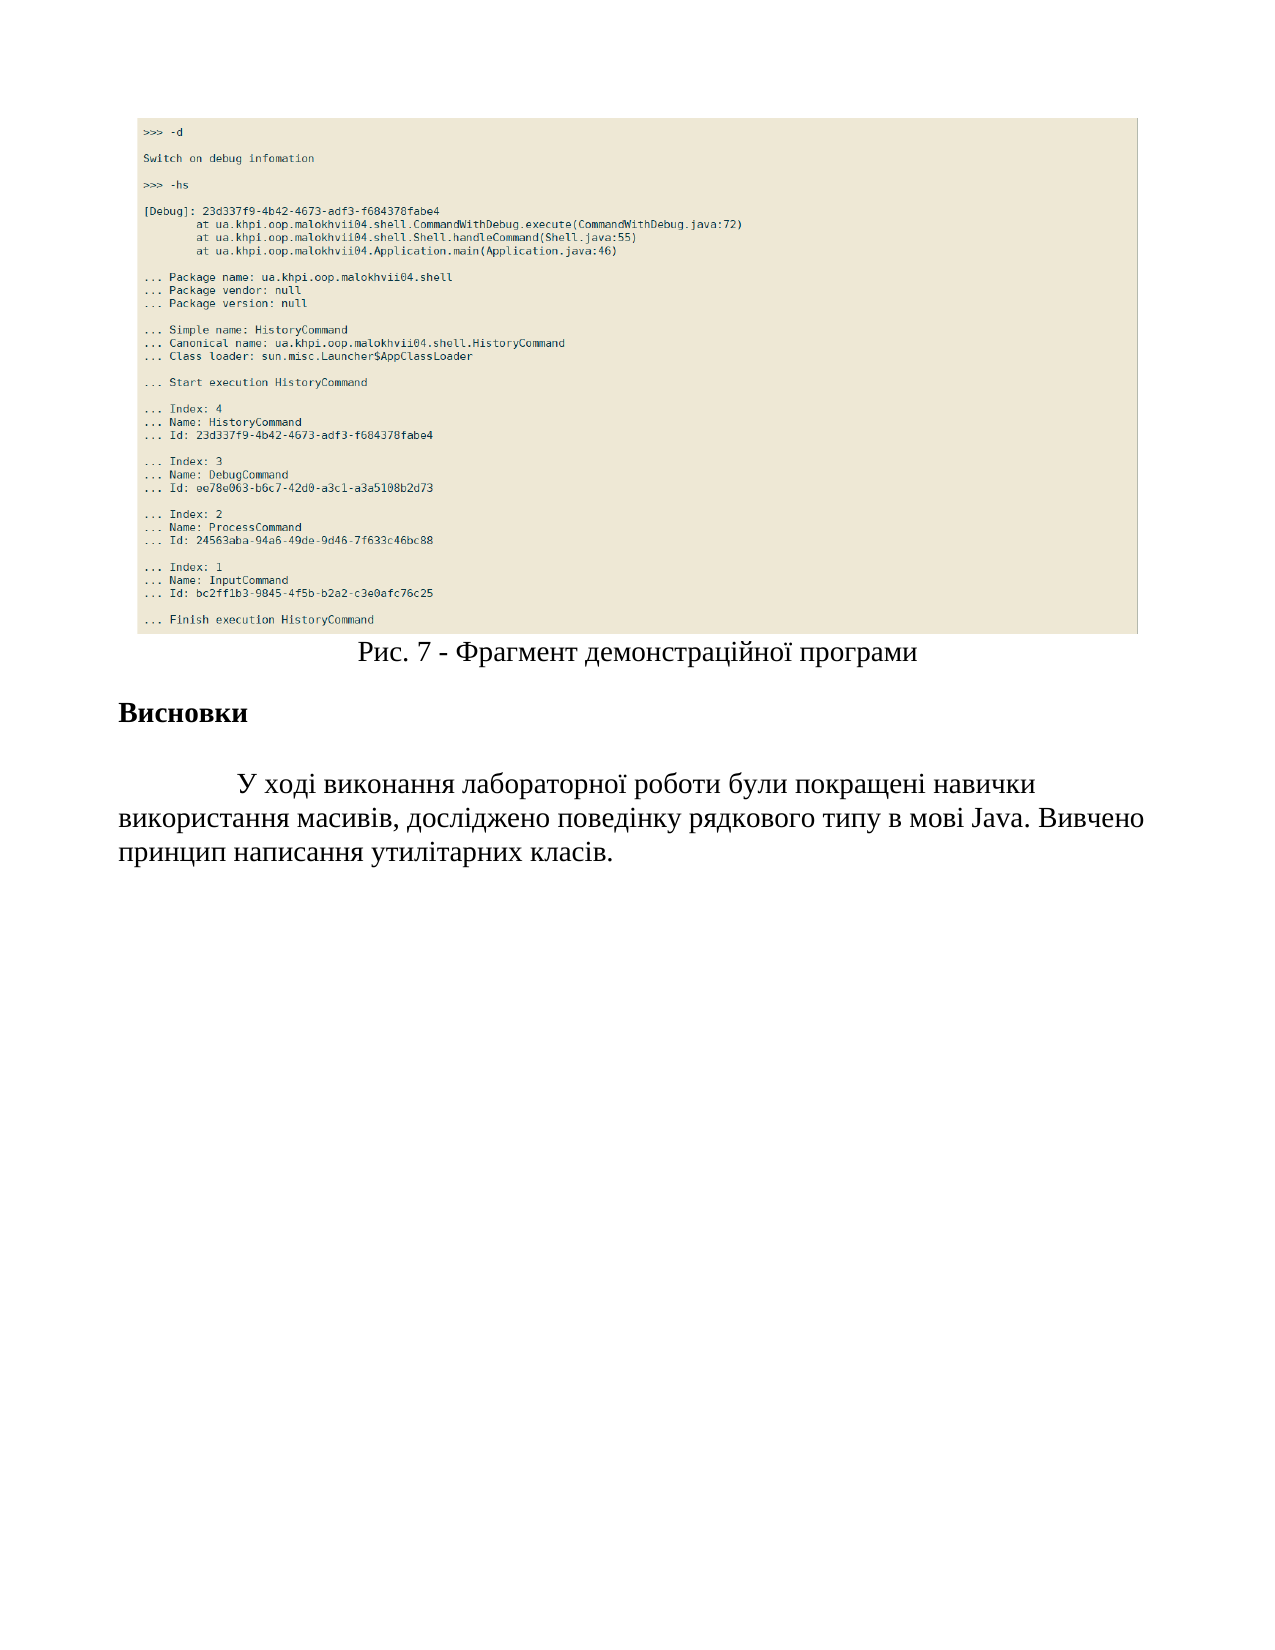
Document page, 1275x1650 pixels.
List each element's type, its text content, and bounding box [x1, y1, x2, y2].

text Рис. 7 - Фрагмент демонстраційної програми [118, 118, 1157, 667]
picture [137, 118, 1138, 634]
text Висновки [118, 696, 1157, 729]
text У ході виконання лабораторної роботи були покращені навички використання масивів, досліджено поведінку рядкового типу в мові Java. Вивчено принцип написання утилітарних класів. [118, 767, 1157, 867]
